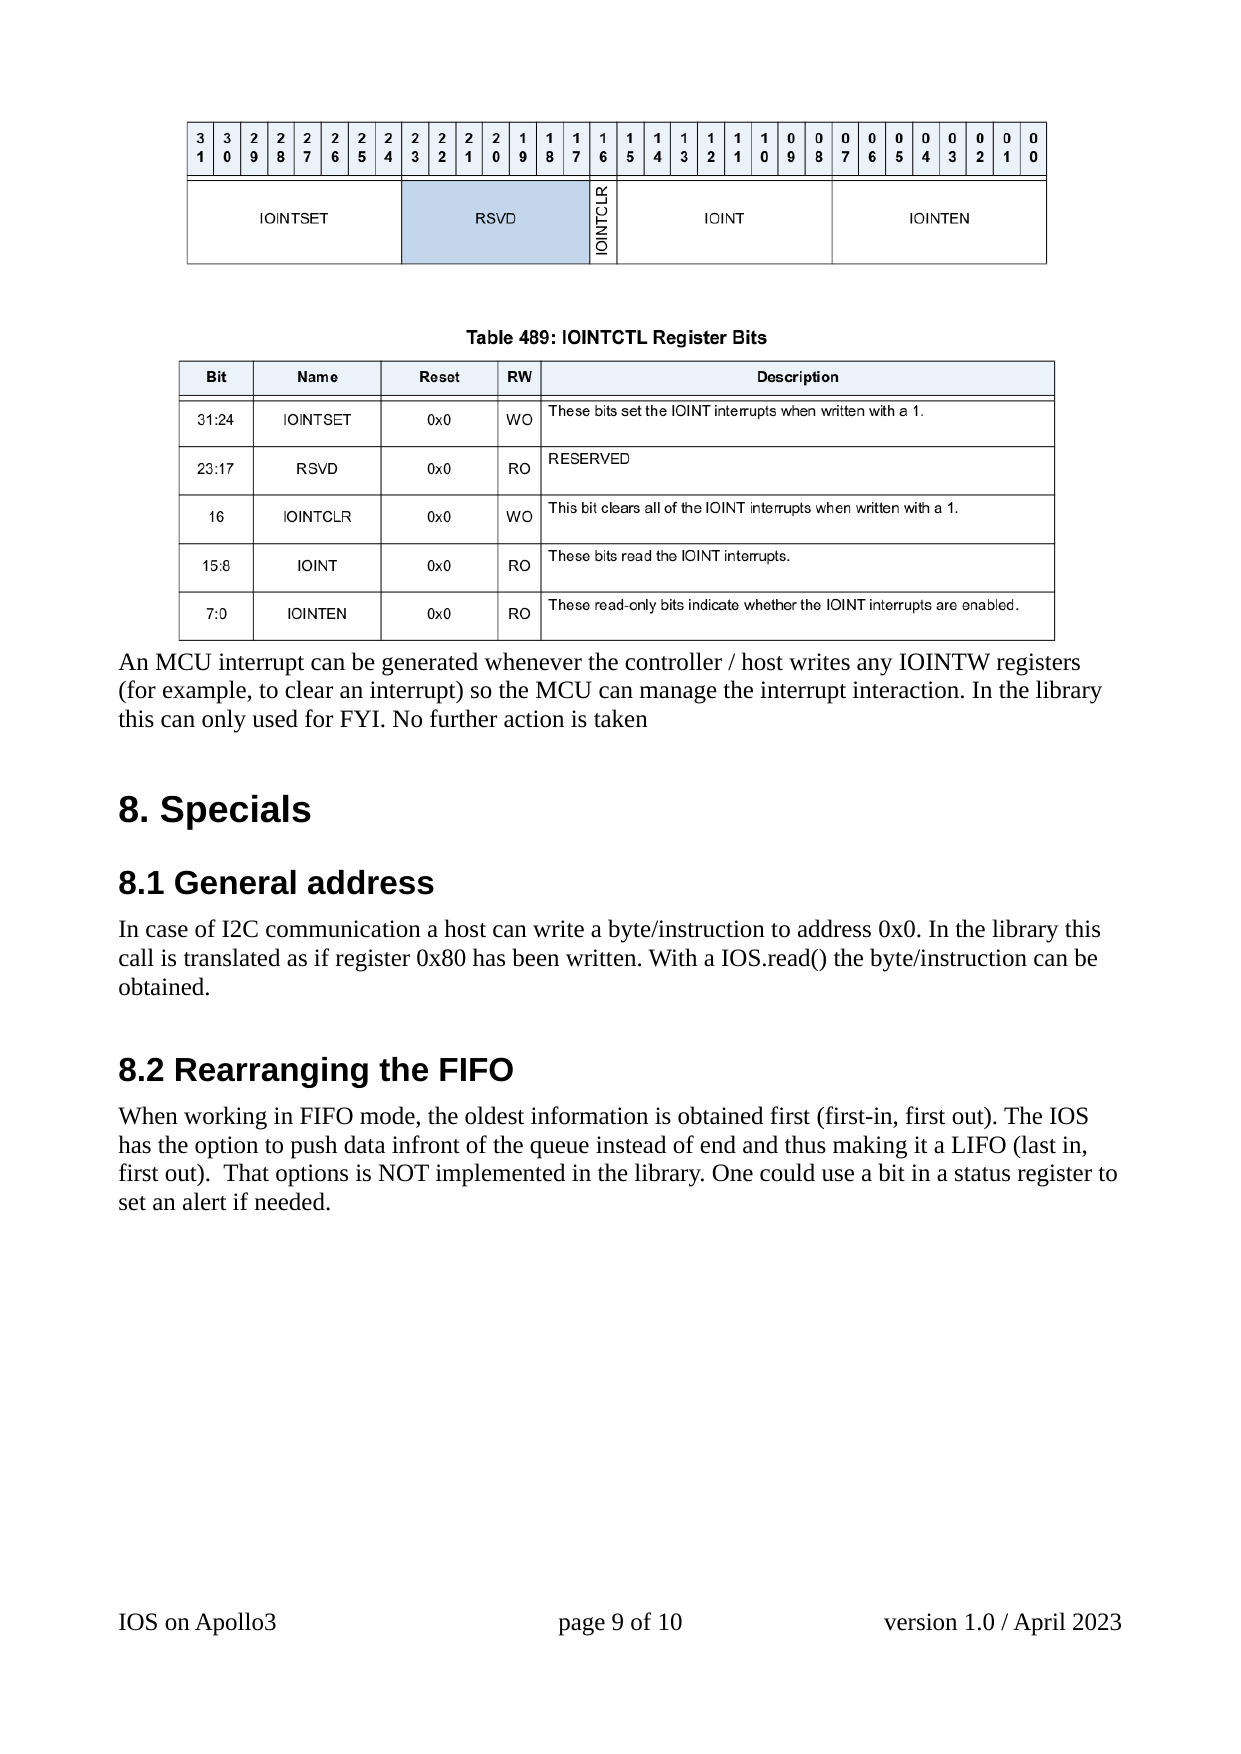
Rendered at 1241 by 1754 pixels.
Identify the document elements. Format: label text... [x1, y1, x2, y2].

text In case of I2C communication a host can write a byte/instruction to address 0x0. In the library this call is translated as if register 0x80 has been written. With a IOS.read() the byte/instruction can be obtained. [118, 914, 1122, 1000]
subtitle 8. Specials [118, 787, 1122, 830]
text When working in FIFO mode, the oldest information is obtained first (first-in, first out). The IOS has the option to push data infront of the queue instead of end and thus making it a LIFO (last in, first out). That options is NOT implemented in the library. One could use a bit in a status register to set an alert if needed. [118, 1101, 1122, 1216]
subtitle 8.1 General address [118, 863, 1122, 902]
subtitle 8.2 Rearranging the FIFO [118, 1050, 1122, 1088]
picture [171, 118, 1070, 647]
text An MCU interrupt can be generated whenever the controller / host writes any IOINTW registers (for example, to clear an interrupt) so the MCU can manage the interrupt interaction. In the library this can only used for FYI. No further action is taken [118, 118, 1122, 733]
